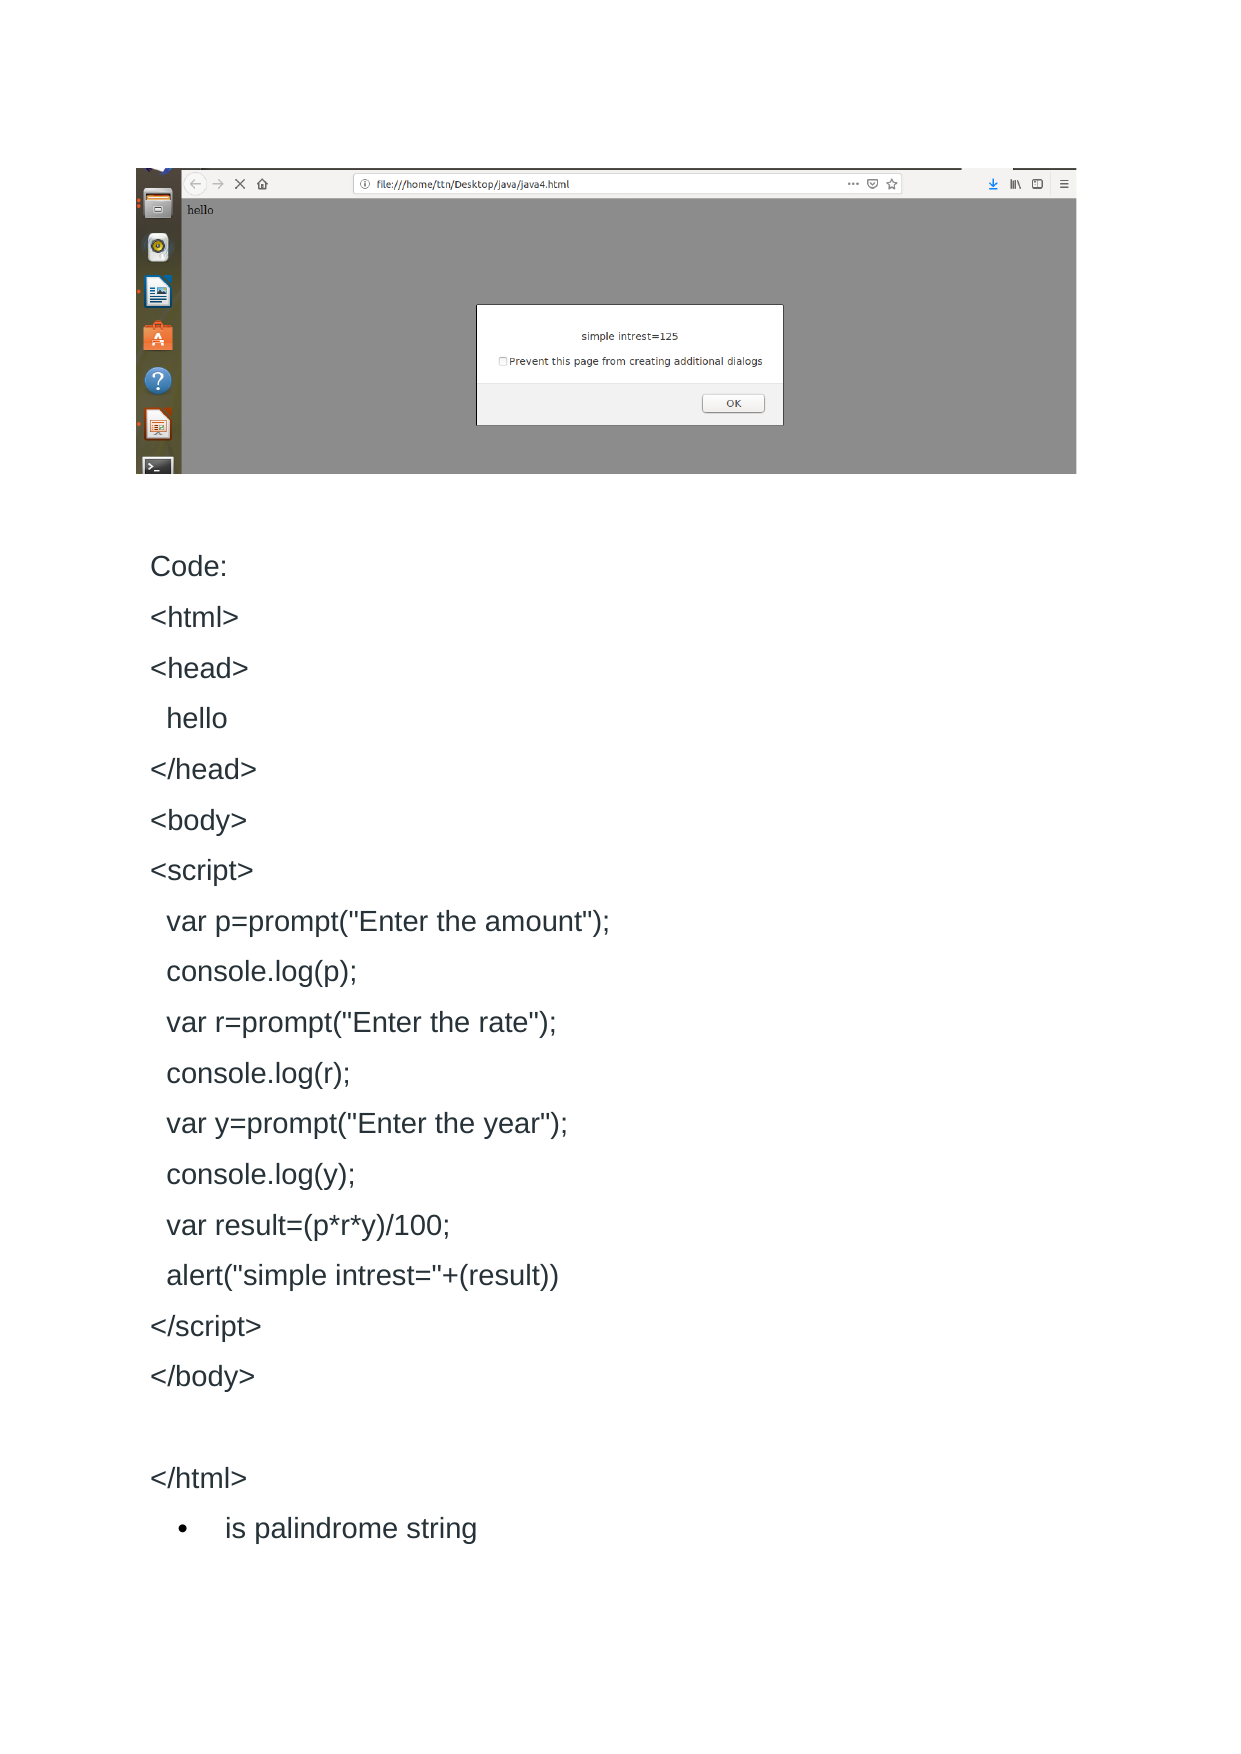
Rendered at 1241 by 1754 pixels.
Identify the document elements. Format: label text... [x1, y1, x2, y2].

text <script> [150, 853, 1076, 887]
text var y=prompt("Enter the year"); [150, 1106, 1076, 1140]
text var r=prompt("Enter the rate"); [150, 1005, 1076, 1039]
text var p=prompt("Enter the amount"); [150, 904, 1076, 937]
list is palindrome string [187, 1511, 1076, 1545]
text console.log(r); [150, 1056, 1076, 1089]
text <body> [150, 803, 1076, 836]
text var result=(p*r*y)/100; [150, 1208, 1076, 1241]
text </head> [150, 752, 1076, 786]
text Code: [150, 549, 1076, 583]
text <head> [150, 651, 1076, 684]
text hello [150, 701, 1076, 735]
text <html> [150, 600, 1076, 634]
text console.log(p); [150, 954, 1076, 988]
text </script> [150, 1309, 1076, 1342]
text console.log(y); [150, 1157, 1076, 1191]
text alert("simple intrest="+(result)) [150, 1258, 1076, 1292]
picture [136, 168, 1077, 474]
text </html> [150, 1461, 1076, 1494]
text </body> [150, 1359, 1076, 1393]
